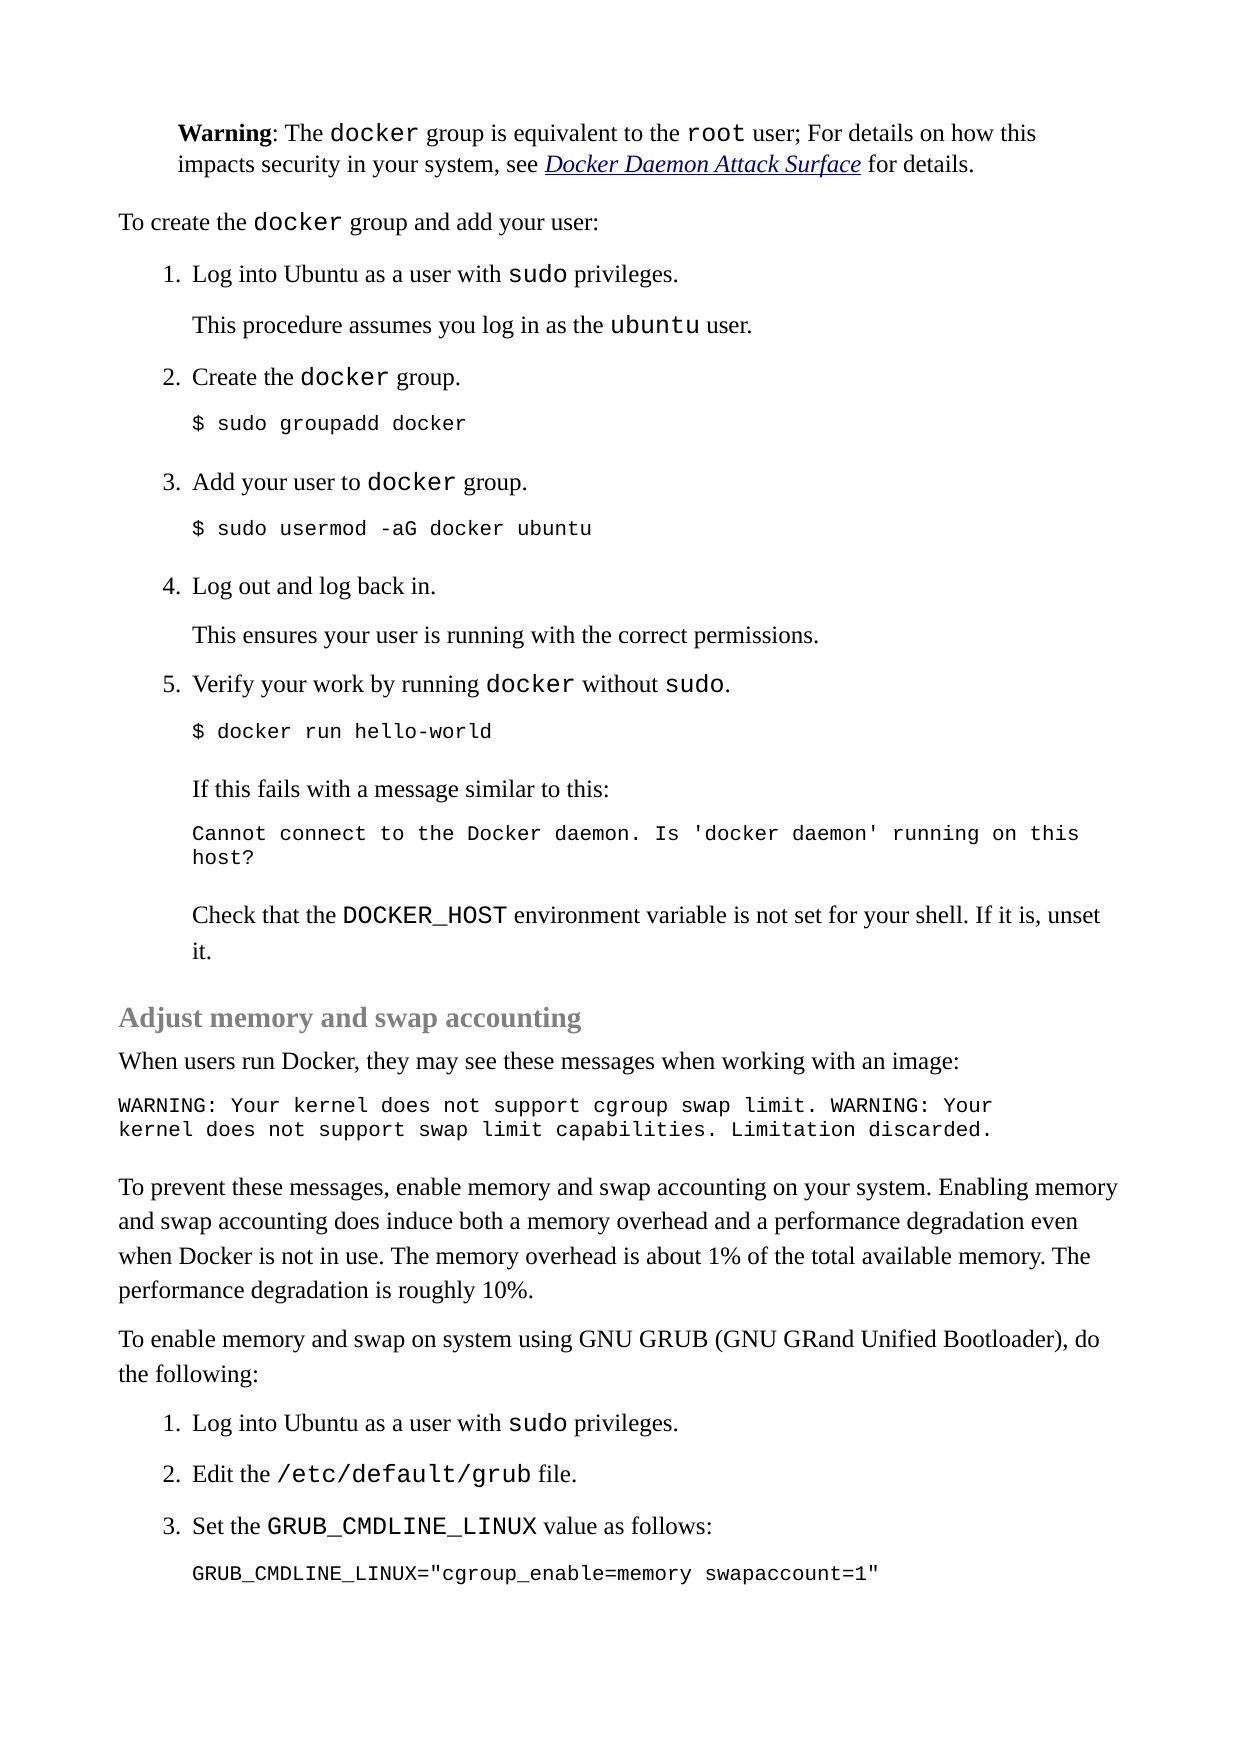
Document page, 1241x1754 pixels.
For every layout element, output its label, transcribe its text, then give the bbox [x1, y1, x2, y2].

text WARNING: Your kernel does not support cgroup swap limit. WARNING: Your [118, 1095, 1122, 1119]
list Log into Ubuntu as a user with sudo privileges. [162, 1408, 1122, 1439]
list $ docker run hello-world [162, 721, 1122, 744]
list Set the GRUB_CMDLINE_LINUX value as follows: [162, 1511, 1122, 1542]
list GRUB_CMDLINE_LINUX="cgroup_enable=memory swapaccount=1" [162, 1563, 1122, 1586]
list This ensures your user is running with the correct permissions. [162, 620, 1122, 649]
subtitle Adjust memory and swap accounting [118, 1000, 1122, 1034]
text To create the docker group and add your user: [118, 207, 1122, 238]
list $ sudo groupadd docker [162, 413, 1122, 437]
list Verify your work by running docker without sudo. [162, 669, 1122, 700]
list Create the docker group. [162, 362, 1122, 393]
list Check that the DOCKER_HOST environment variable is not set for your shell. If it is, unset it. [162, 900, 1122, 965]
text Warning: The docker group is equivalent to the root user; For details on how this impacts security in your system, see Docker Daemon Attack Surface for details. [177, 118, 1063, 178]
list Log into Ubuntu as a user with sudo privileges. [162, 259, 1122, 289]
list If this fails with a message similar to this: [162, 774, 1122, 803]
list Edit the /etc/default/grub file. [162, 1459, 1122, 1490]
list $ sudo usermod -aG docker ubuntu [162, 518, 1122, 542]
list Cannot connect to the Docker daemon. Is 'docker daemon' running on this host? [162, 823, 1122, 870]
text To prevent these messages, enable memory and swap accounting on your system. Enabling memory and swap accounting does induce both a memory overhead and a performance degradation even when Docker is not in use. The memory overhead is about 1% of the total available memory. The performance degradation is roughly 10%. [118, 1172, 1122, 1304]
list This procedure assumes you log in as the ubuntu user. [162, 310, 1122, 341]
text When users run Docker, they may see these messages when working with an image: [118, 1046, 1122, 1075]
list Log out and log back in. [162, 571, 1122, 600]
text kernel does not support swap limit capabilities. Limitation discarded. [118, 1119, 1122, 1142]
list Add your user to docker group. [162, 467, 1122, 497]
text To enable memory and swap on system using GNU GRUB (GNU GRand Unified Bootloader), do the following: [118, 1324, 1122, 1388]
